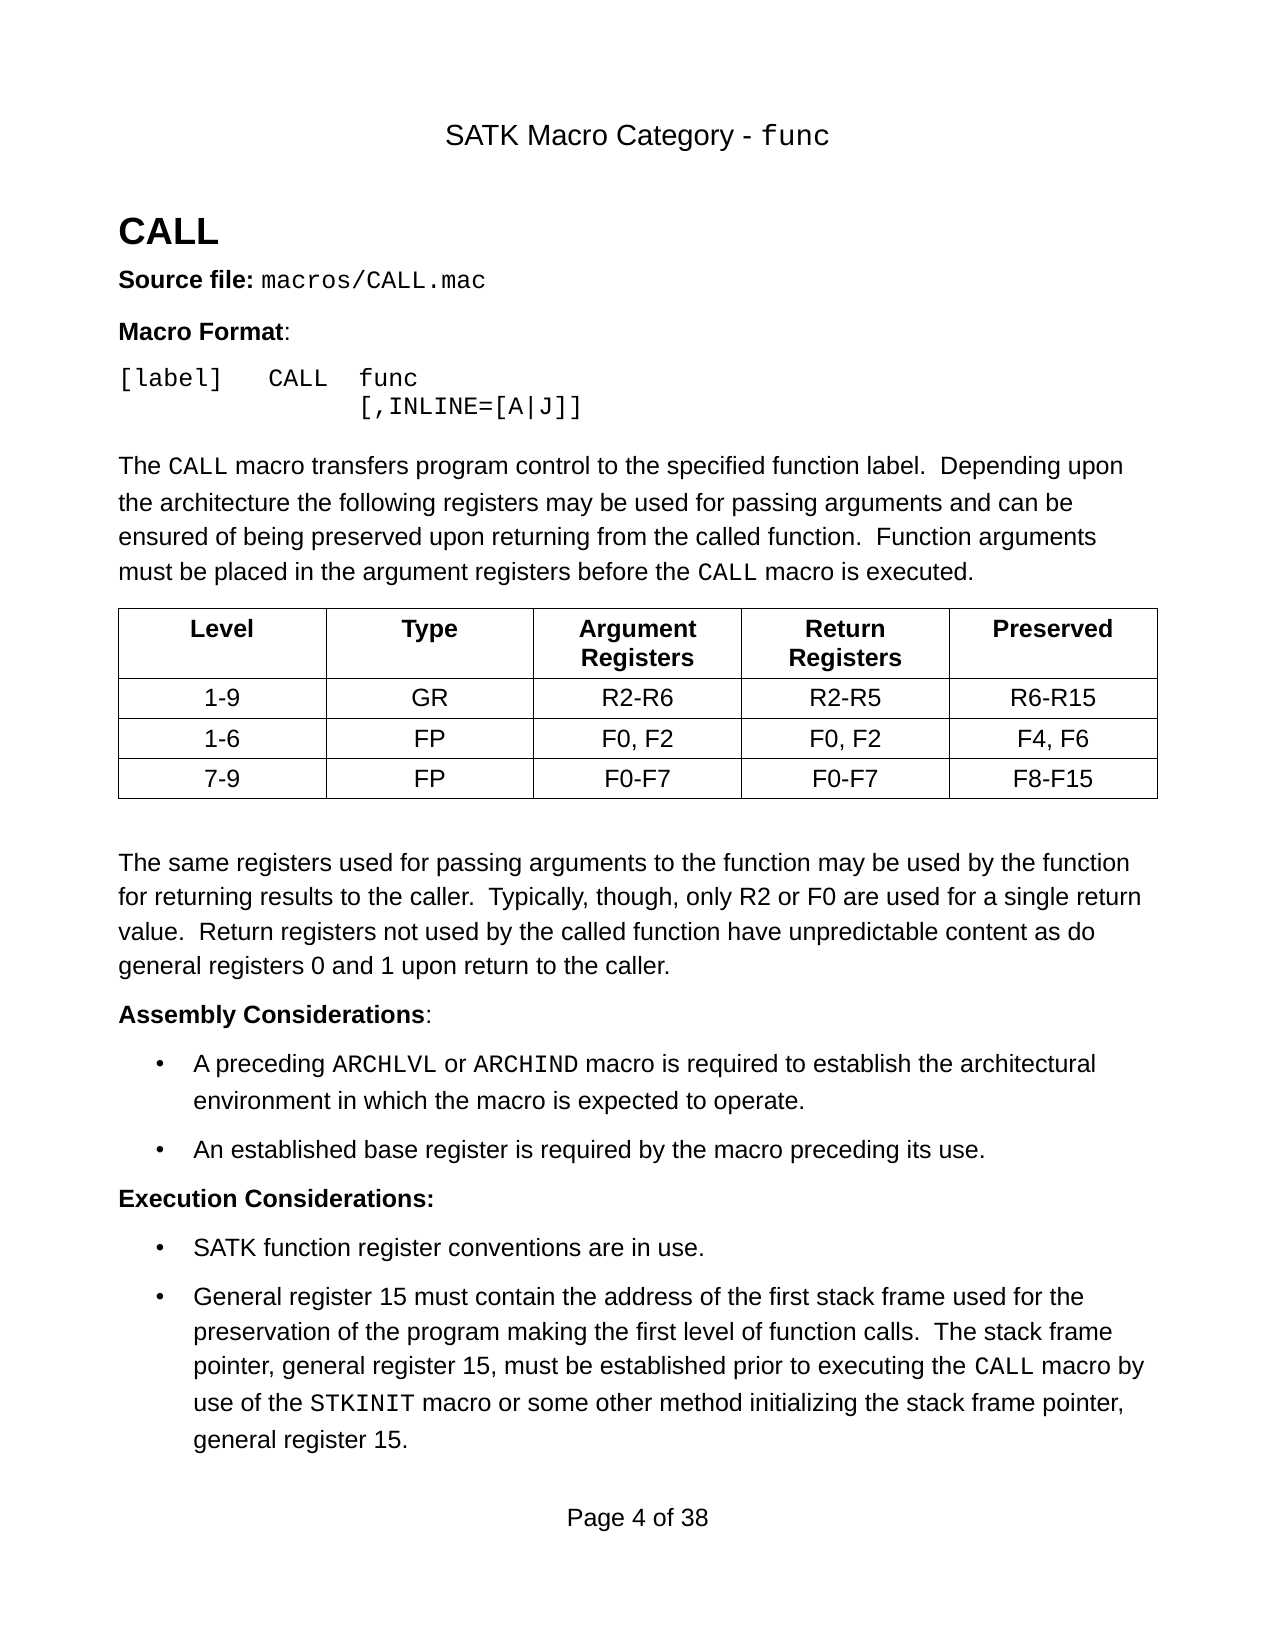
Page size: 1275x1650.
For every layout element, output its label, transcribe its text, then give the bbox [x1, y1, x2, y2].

table_cell F0-F7 [742, 759, 949, 798]
table_header Type [327, 609, 533, 677]
list SATK function register conventions are in use. [156, 1233, 1157, 1262]
text [,INLINE=[A|J]] [118, 394, 1157, 422]
table_cell FP [327, 719, 533, 758]
text The CALL macro transfers program control to the specified function label. Depending upon the architecture the following registers may be used for passing arguments and can be ensured of being preserved upon returning from the called function. Function arguments must be placed in the argument registers before the CALL macro is executed. [118, 451, 1157, 588]
table_cell R2-R6 [534, 679, 741, 718]
list A preceding ARCHLVL or ARCHIND macro is required to establish the architectural environment in which the macro is expected to operate. [156, 1049, 1157, 1114]
list General register 15 must contain the address of the first stack frame used for the preservation of the program making the first level of function calls. The stack frame pointer, general register 15, must be established prior to executing the CALL macro by use of the STKINIT macro or some other method initializing the stack frame pointer, general register 15. [156, 1282, 1157, 1453]
table_cell FP [327, 759, 533, 798]
subtitle CALL [118, 209, 1157, 252]
table_cell 1-9 [119, 679, 326, 718]
text Execution Considerations: [118, 1184, 1157, 1213]
table_cell F4, F6 [950, 719, 1157, 758]
table_header Preserved [950, 609, 1157, 677]
text Source file: macros/CALL.mac [118, 265, 1157, 296]
table_cell R6-R15 [950, 679, 1157, 718]
table_header Argument Registers [534, 609, 741, 677]
table_cell F0, F2 [742, 719, 949, 758]
text Macro Format: [118, 317, 1157, 345]
table_cell 1-6 [119, 719, 326, 758]
table_cell F0, F2 [534, 719, 741, 758]
text Assembly Considerations: [118, 1000, 1157, 1029]
table_cell F0-F7 [534, 759, 741, 798]
table_header Return Registers [742, 609, 949, 677]
table_cell F8-F15 [950, 759, 1157, 798]
table_header Level [119, 609, 326, 677]
table_cell GR [327, 679, 533, 718]
text The same registers used for passing arguments to the function may be used by the function for returning results to the caller. Typically, though, only R2 or F0 are used for a single return value. Return registers not used by the called function have unpredictable content as do general registers 0 and 1 upon return to the caller. [118, 847, 1157, 980]
text [label] CALL func [118, 366, 1157, 394]
table_cell 7-9 [119, 759, 326, 798]
table_cell R2-R5 [742, 679, 949, 718]
list An established base register is required by the macro preceding its use. [156, 1135, 1157, 1164]
